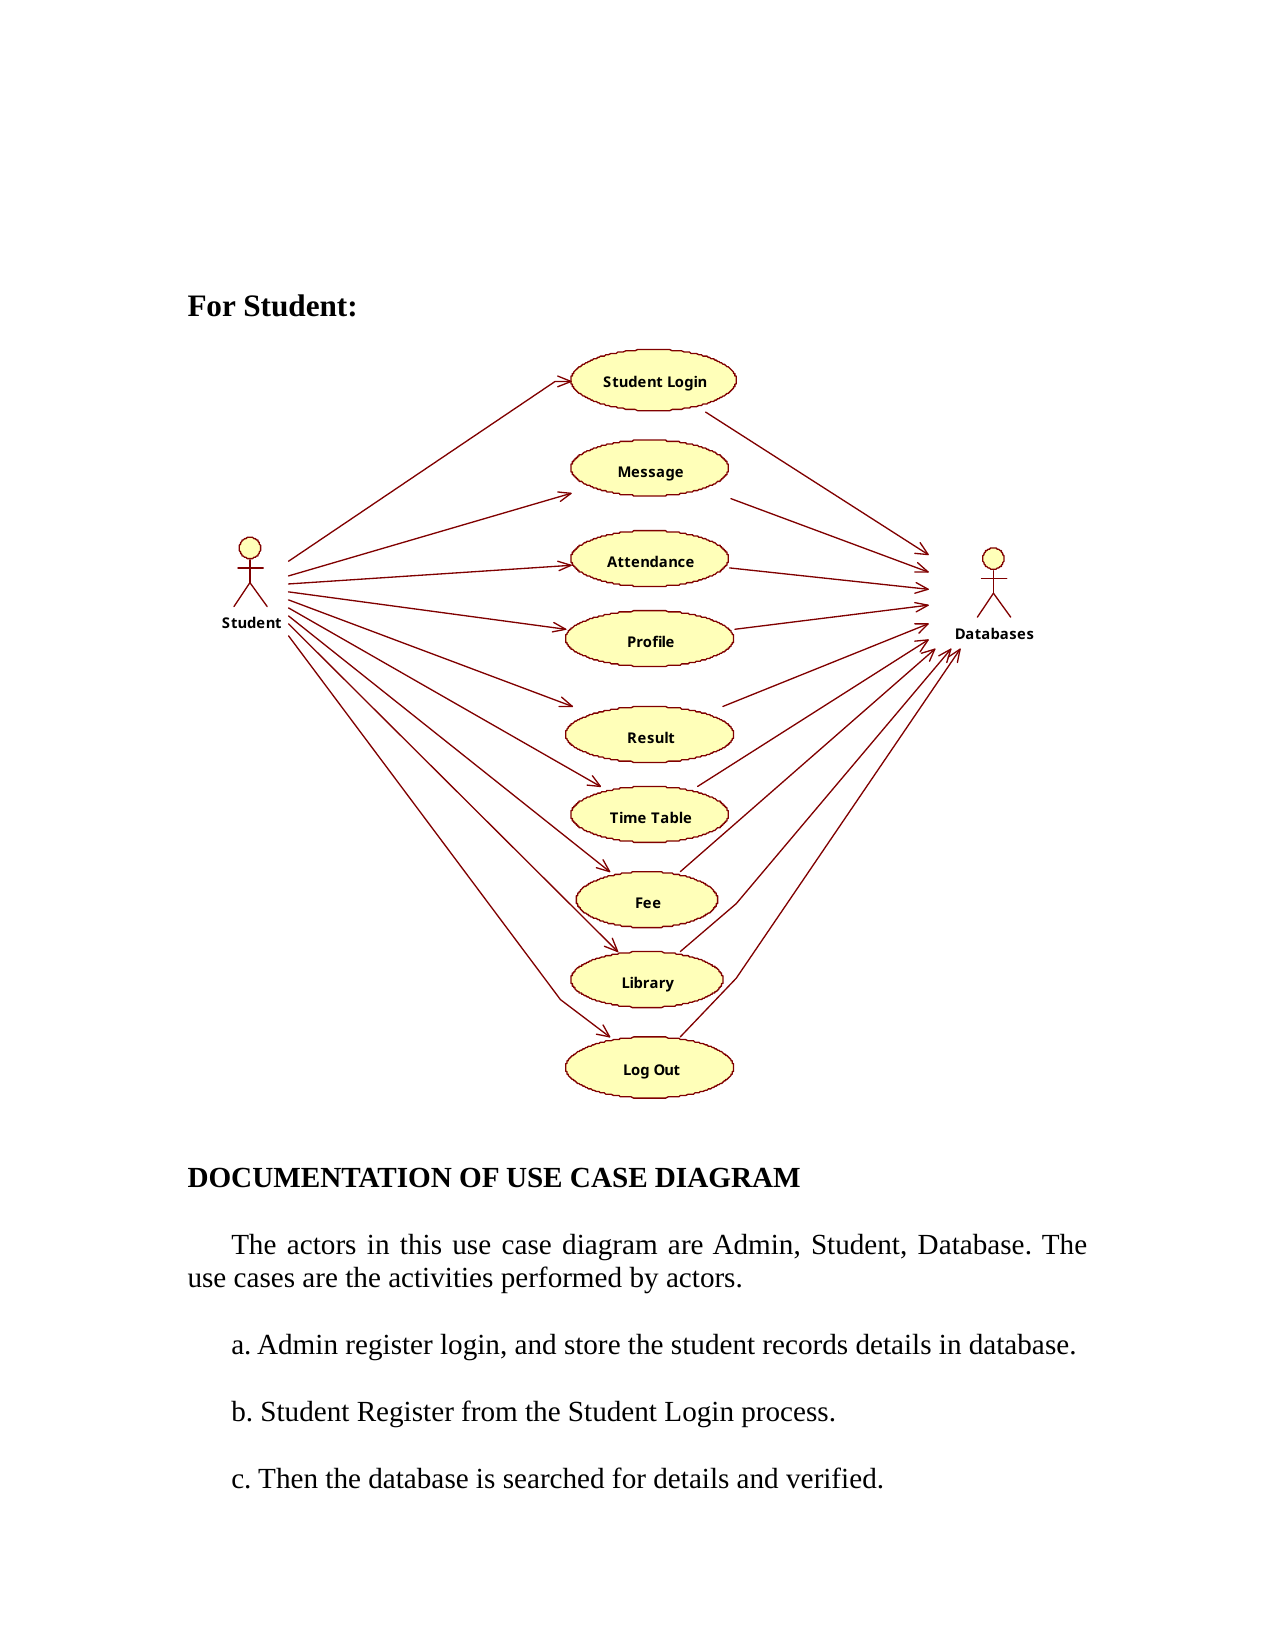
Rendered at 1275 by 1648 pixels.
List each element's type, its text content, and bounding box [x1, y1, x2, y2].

text DOCUMENTATION OF USE CASE DIAGRAM [187, 1160, 1088, 1193]
text b. Student Register from the Student Login process. [187, 1394, 1088, 1428]
text The actors in this use case diagram are Admin, Student, Database. The use cases are the activities performed by actors. [187, 1227, 1088, 1294]
text a. Admin register login, and store the student records details in database. [187, 1327, 1088, 1361]
text c. Then the database is searched for details and verified. [187, 1462, 1088, 1495]
text For Student: [187, 287, 1088, 323]
